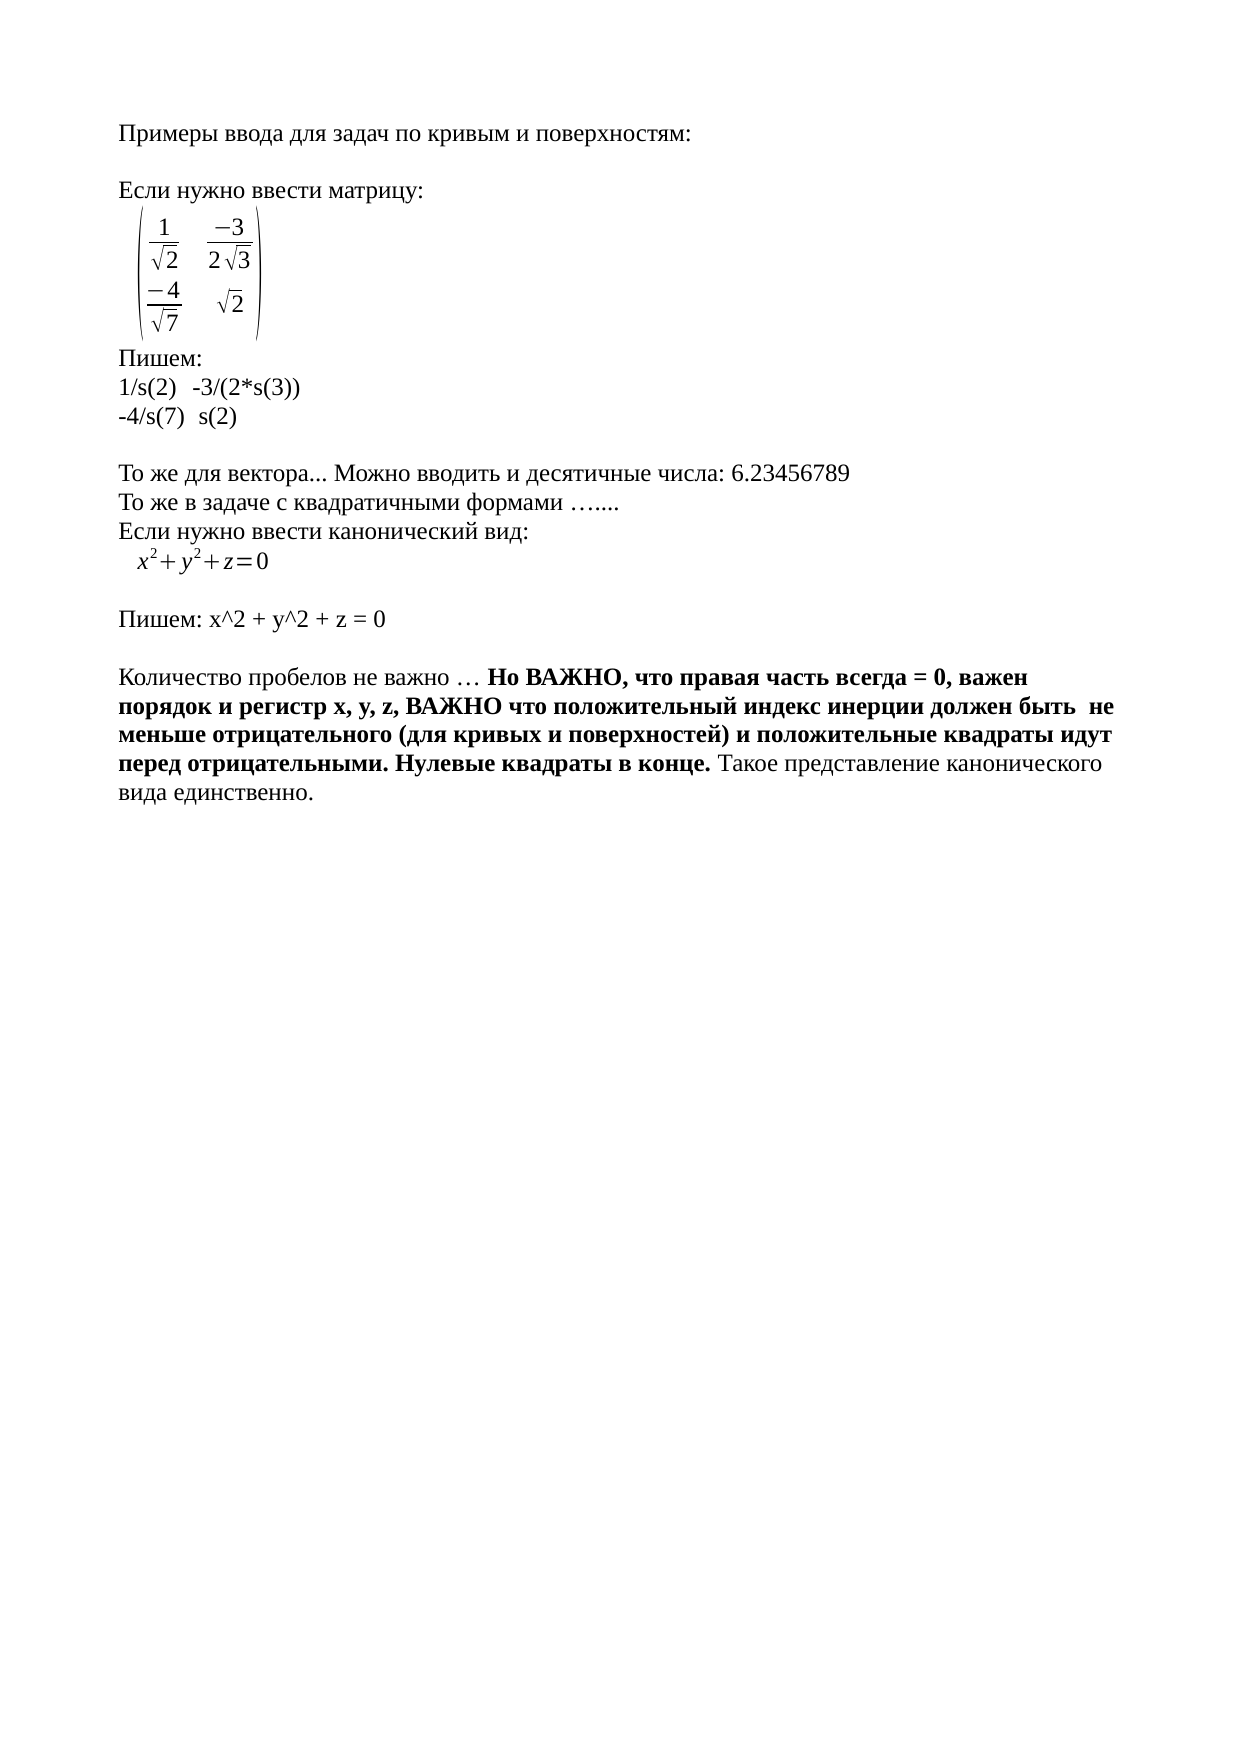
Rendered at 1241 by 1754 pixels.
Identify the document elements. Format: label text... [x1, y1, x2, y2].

text То же для вектора... Можно вводить и десятичные числа: 6.23456789 [118, 458, 1122, 487]
text 1/s(2) -3/(2*s(3)) [118, 372, 1122, 401]
text Пишем: [118, 343, 1122, 372]
text Количество пробелов не важно … Но ВАЖНО, что правая часть всегда = 0, важен порядок и регистр x, y, z, ВАЖНО что положительный индекс инерции должен быть не меньше отрицательного (для кривых и поверхностей) и положительные квадраты идут перед отрицательными. Нулевые квадраты в конце. Такое представление канонического вида единственно. [118, 662, 1122, 806]
text Пишем: x^2 + y^2 + z = 0 [118, 604, 1122, 633]
text Примеры ввода для задач по кривым и поверхностям: [118, 118, 1122, 147]
text -4/s(7) s(2) [118, 401, 1122, 429]
text То же в задаче с квадратичными формами ….... [118, 487, 1122, 516]
text Если нужно ввести канонический вид: [118, 516, 1122, 544]
text Если нужно ввести матрицу: [118, 176, 1122, 204]
